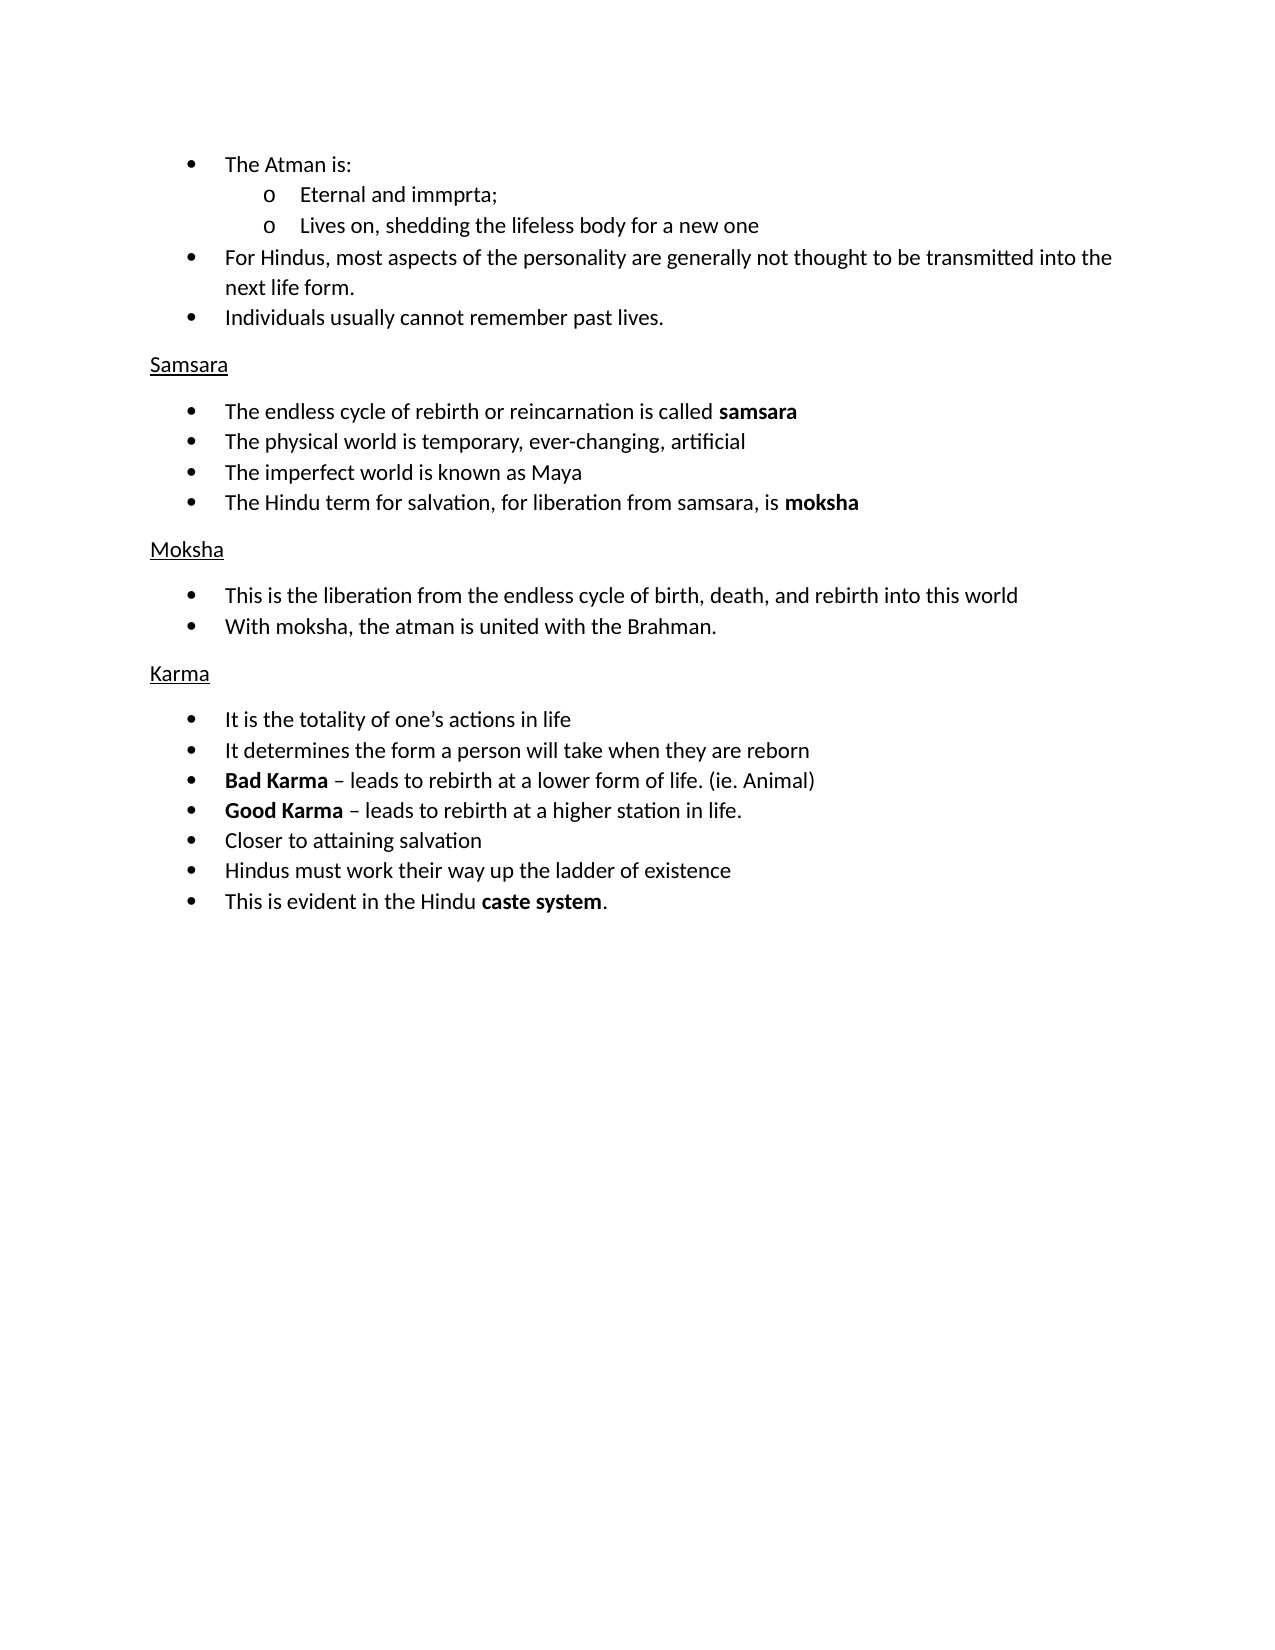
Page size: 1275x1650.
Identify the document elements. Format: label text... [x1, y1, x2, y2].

list The Hindu term for salvation, for liberation from samsara, is moksha [187, 488, 1125, 516]
list The imperfect world is known as Maya [187, 458, 1125, 486]
text Moksha [150, 535, 1125, 563]
list The endless cycle of rebirth or reincarnation is called samsara [187, 397, 1125, 425]
list With moksha, the atman is united with the Brahman. [187, 612, 1125, 640]
list Hindus must work their way up the ladder of existence [187, 857, 1125, 885]
list Lives on, shedding the lifeless body for a new one [262, 212, 1125, 241]
list The Atman is: [187, 150, 1125, 178]
list Closer to attaining salvation [187, 826, 1125, 854]
list The physical world is temporary, ever-changing, artificial [187, 427, 1125, 456]
list Bad Karma – leads to rebirth at a lower form of life. (ie. Animal) [187, 766, 1125, 794]
list Eternal and immprta; [262, 180, 1125, 209]
list Individuals usually cannot remember past lives. [187, 303, 1125, 332]
list It is the totality of one’s actions in life [187, 706, 1125, 734]
list Good Karma – leads to rebirth at a higher station in life. [187, 796, 1125, 824]
list This is evident in the Hindu caste system. [187, 887, 1125, 915]
text Karma [150, 659, 1125, 687]
text Samsara [150, 350, 1125, 378]
list It determines the form a person will take when they are reborn [187, 736, 1125, 764]
list This is the liberation from the endless cycle of birth, death, and rebirth into this world [187, 582, 1125, 610]
list For Hindus, most aspects of the personality are generally not thought to be transmitted into the next life form. [187, 243, 1125, 301]
